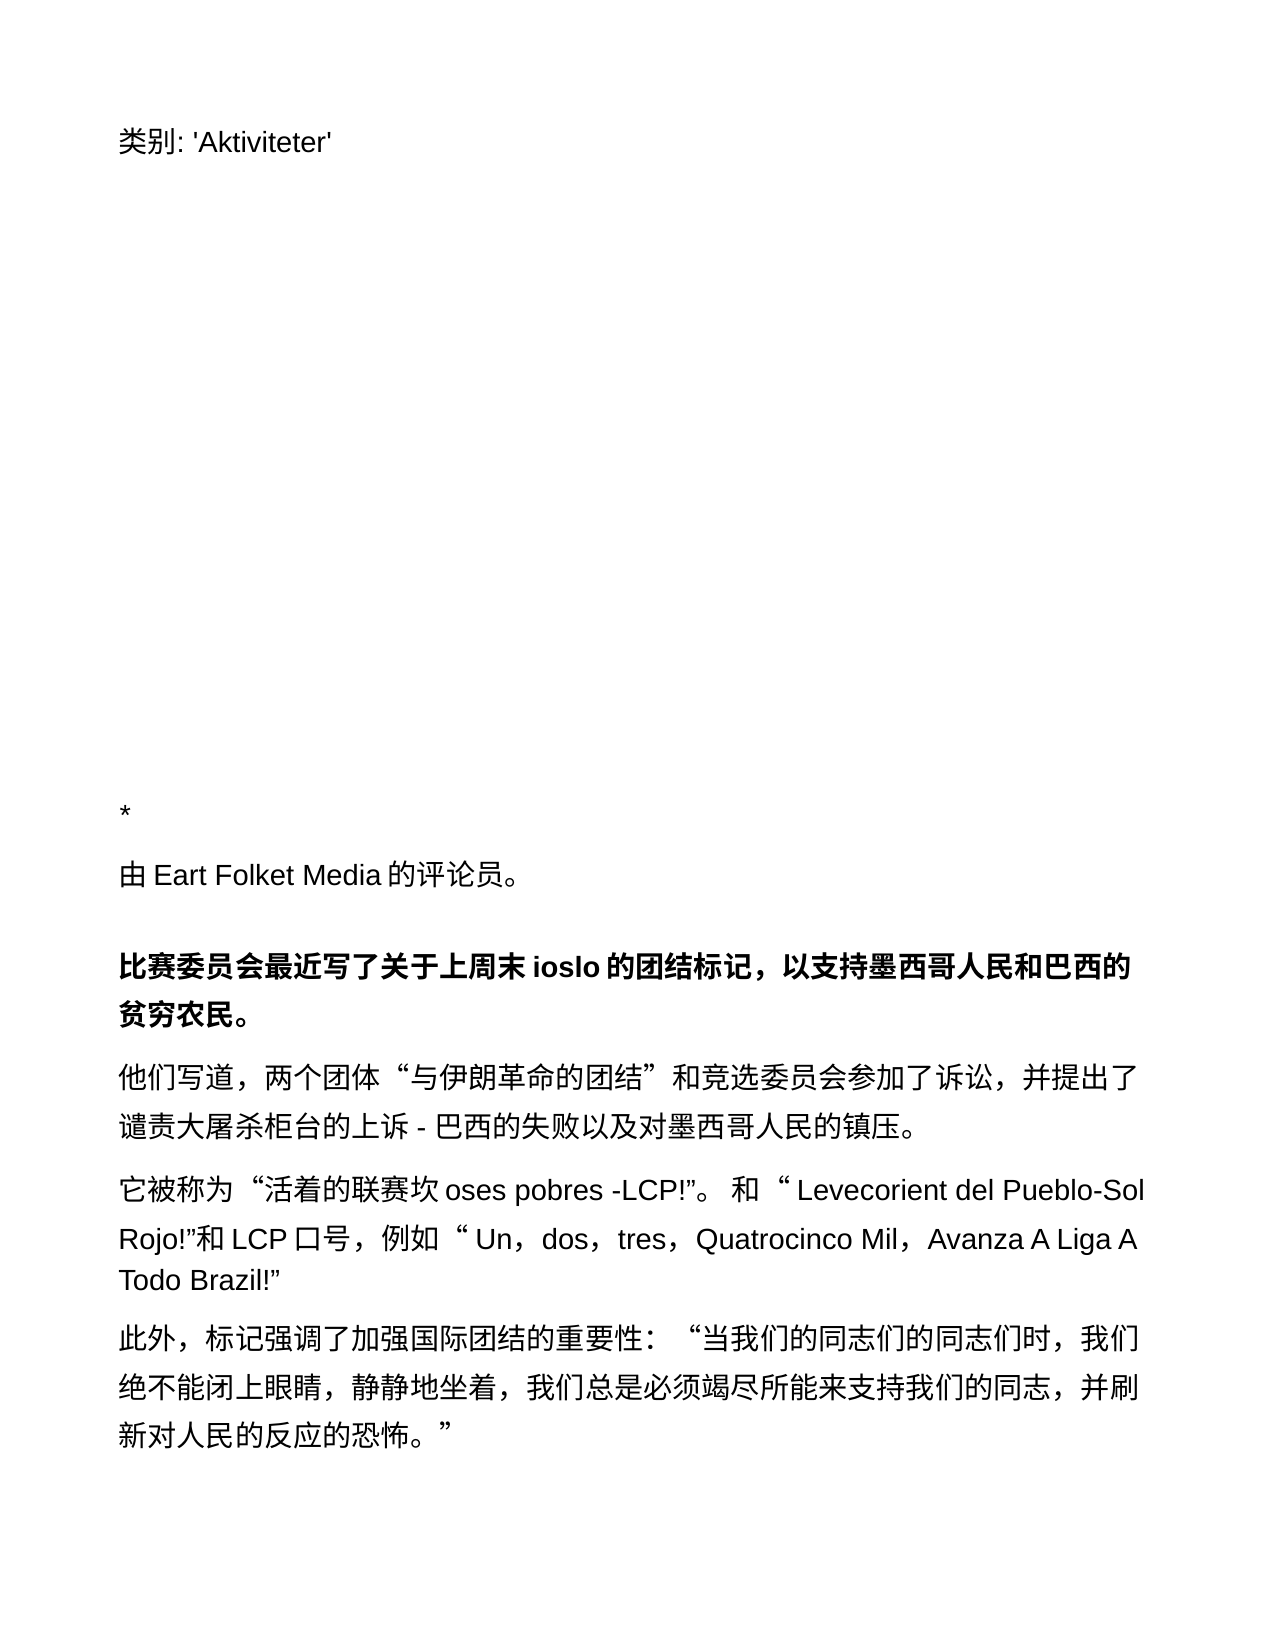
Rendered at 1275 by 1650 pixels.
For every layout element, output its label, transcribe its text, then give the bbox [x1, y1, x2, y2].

text * [118, 181, 1157, 832]
text 类别: 'Aktiviteter' [118, 118, 1157, 160]
text 比赛委员会最近写了关于上周末ioslo的团结标记，以支持墨西哥人民和巴西的贫穷农民。 [118, 943, 1157, 1034]
text 他们写道，两个团体“与伊朗革命的团结”和竞选委员会参加了诉讼，并提出了谴责大屠杀柜台的上诉 - 巴西的失败以及对墨西哥人民的镇压。 [118, 1055, 1157, 1146]
text 由Eart Folket Media的评论员。 [118, 851, 1157, 894]
text 此外，标记强调了加强国际团结的重要性：“当我们的同志们的同志们时，我们绝不能闭上眼睛，静静地坐着，我们总是必须竭尽所能来支持我们的同志，并刷新对人民的反应的恐怖。” [118, 1316, 1157, 1455]
text 它被称为“活着的联赛坎oses pobres -LCP!”。 和“ Levecorient del Pueblo-Sol Rojo!”和LCP口号，例如“ Un，dos，tres，Quatrocinco Mil，Avanza A Liga A Todo Brazil!” [118, 1167, 1157, 1296]
